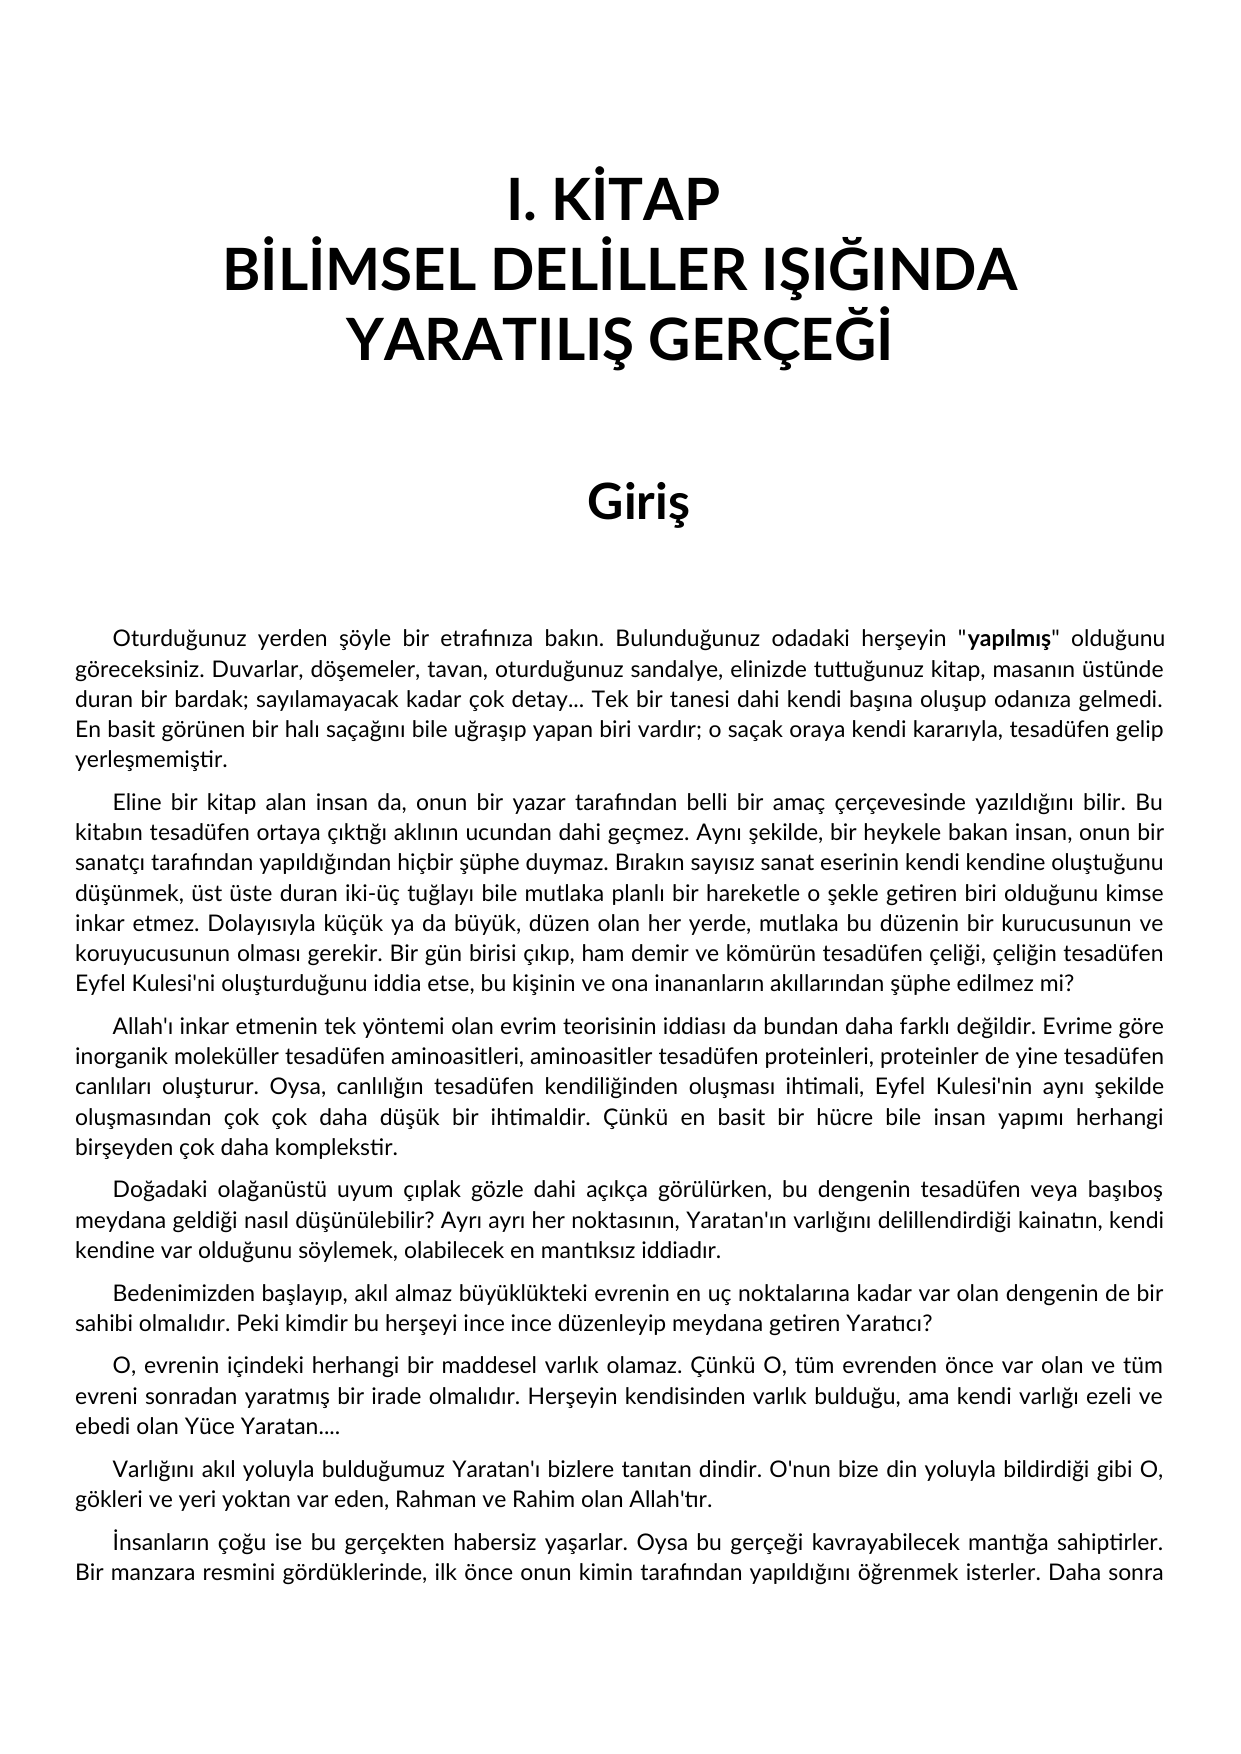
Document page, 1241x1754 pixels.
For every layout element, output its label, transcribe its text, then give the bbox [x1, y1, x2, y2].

text Allah'ı inkar etmenin tek yöntemi olan evrim teorisinin iddiası da bundan daha farklı değildir. Evrime göre inorganik moleküller tesadüfen aminoasitleri, aminoasitler tesadüfen proteinleri, proteinler de yine tesadüfen canlıları oluşturur. Oysa, canlılığın tesadüfen kendiliğinden oluşması ihtimali, Eyfel Kulesi'nin aynı şekilde oluşmasından çok çok daha düşük bir ihtimaldir. Çünkü en basit bir hücre bile insan yapımı herhangi birşeyden çok daha komplekstir. [75, 1012, 1165, 1160]
subtitle I. KİTAP BİLİMSEL DELİLLER IŞIĞINDA YARATILIŞ GERÇEĞİ [75, 162, 1165, 372]
text Bedenimizden başlayıp, akıl almaz büyüklükteki evrenin en uç noktalarına kadar var olan dengenin de bir sahibi olmalıdır. Peki kimdir bu herşeyi ince ince düzenleyip meydana getiren Yaratıcı? [75, 1278, 1165, 1336]
text Eline bir kitap alan insan da, onun bir yazar tarafından belli bir amaç çerçevesinde yazıldığını bilir. Bu kitabın tesadüfen ortaya çıktığı aklının ucundan dahi geçmez. Aynı şekilde, bir heykele bakan insan, onun bir sanatçı tarafından yapıldığından hiçbir şüphe duymaz. Bırakın sayısız sanat eserinin kendi kendine oluştuğunu düşünmek, üst üste duran iki-üç tuğlayı bile mutlaka planlı bir hareketle o şekle getiren biri olduğunu kimse inkar etmez. Dolayısıyla küçük ya da büyük, düzen olan her yerde, mutlaka bu düzenin bir kurucusunun ve koruyucusunun olması gerekir. Bir gün birisi çıkıp, ham demir ve kömürün tesadüfen çeliği, çeliğin tesadüfen Eyfel Kulesi'ni oluşturduğunu iddia etse, bu kişinin ve ona inananların akıllarından şüphe edilmez mi? [75, 788, 1165, 996]
text İnsanların çoğu ise bu gerçekten habersiz yaşarlar. Oysa bu gerçeği kavrayabilecek mantığa sahiptirler. Bir manzara resmini gördüklerinde, ilk önce onun kimin tarafından yapıldığını öğrenmek isterler. Daha sonra [75, 1527, 1165, 1585]
text Varlığını akıl yoluyla bulduğumuz Yaratan'ı bizlere tanıtan dindir. O'nun bize din yoluyla bildirdiği gibi O, gökleri ve yeri yoktan var eden, Rahman ve Rahim olan Allah'tır. [75, 1454, 1165, 1512]
text Doğadaki olağanüstü uyum çıplak gözle dahi açıkça görülürken, bu dengenin tesadüfen veya başıboş meydana geldiği nasıl düşünülebilir? Ayrı ayrı her noktasının, Yaratan'ın varlığını delillendirdiği kainatın, kendi kendine var olduğunu söylemek, olabilecek en mantıksız iddiadır. [75, 1175, 1165, 1263]
subtitle Giriş [112, 470, 1165, 530]
text Oturduğunuz yerden şöyle bir etrafınıza bakın. Bulunduğunuz odadaki herşeyin "yapılmış" olduğunu göreceksiniz. Duvarlar, döşemeler, tavan, oturduğunuz sandalye, elinizde tuttuğunuz kitap, masanın üstünde duran bir bardak; sayılamayacak kadar çok detay... Tek bir tanesi dahi kendi başına oluşup odanıza gelmedi. En basit görünen bir halı saçağını bile uğraşıp yapan biri vardır; o saçak oraya kendi kararıyla, tesadüfen gelip yerleşmemiştir. [75, 624, 1165, 772]
text O, evrenin içindeki herhangi bir maddesel varlık olamaz. Çünkü O, tüm evrenden önce var olan ve tüm evreni sonradan yaratmış bir irade olmalıdır. Herşeyin kendisinden varlık bulduğu, ama kendi varlığı ezeli ve ebedi olan Yüce Yaratan.... [75, 1351, 1165, 1439]
